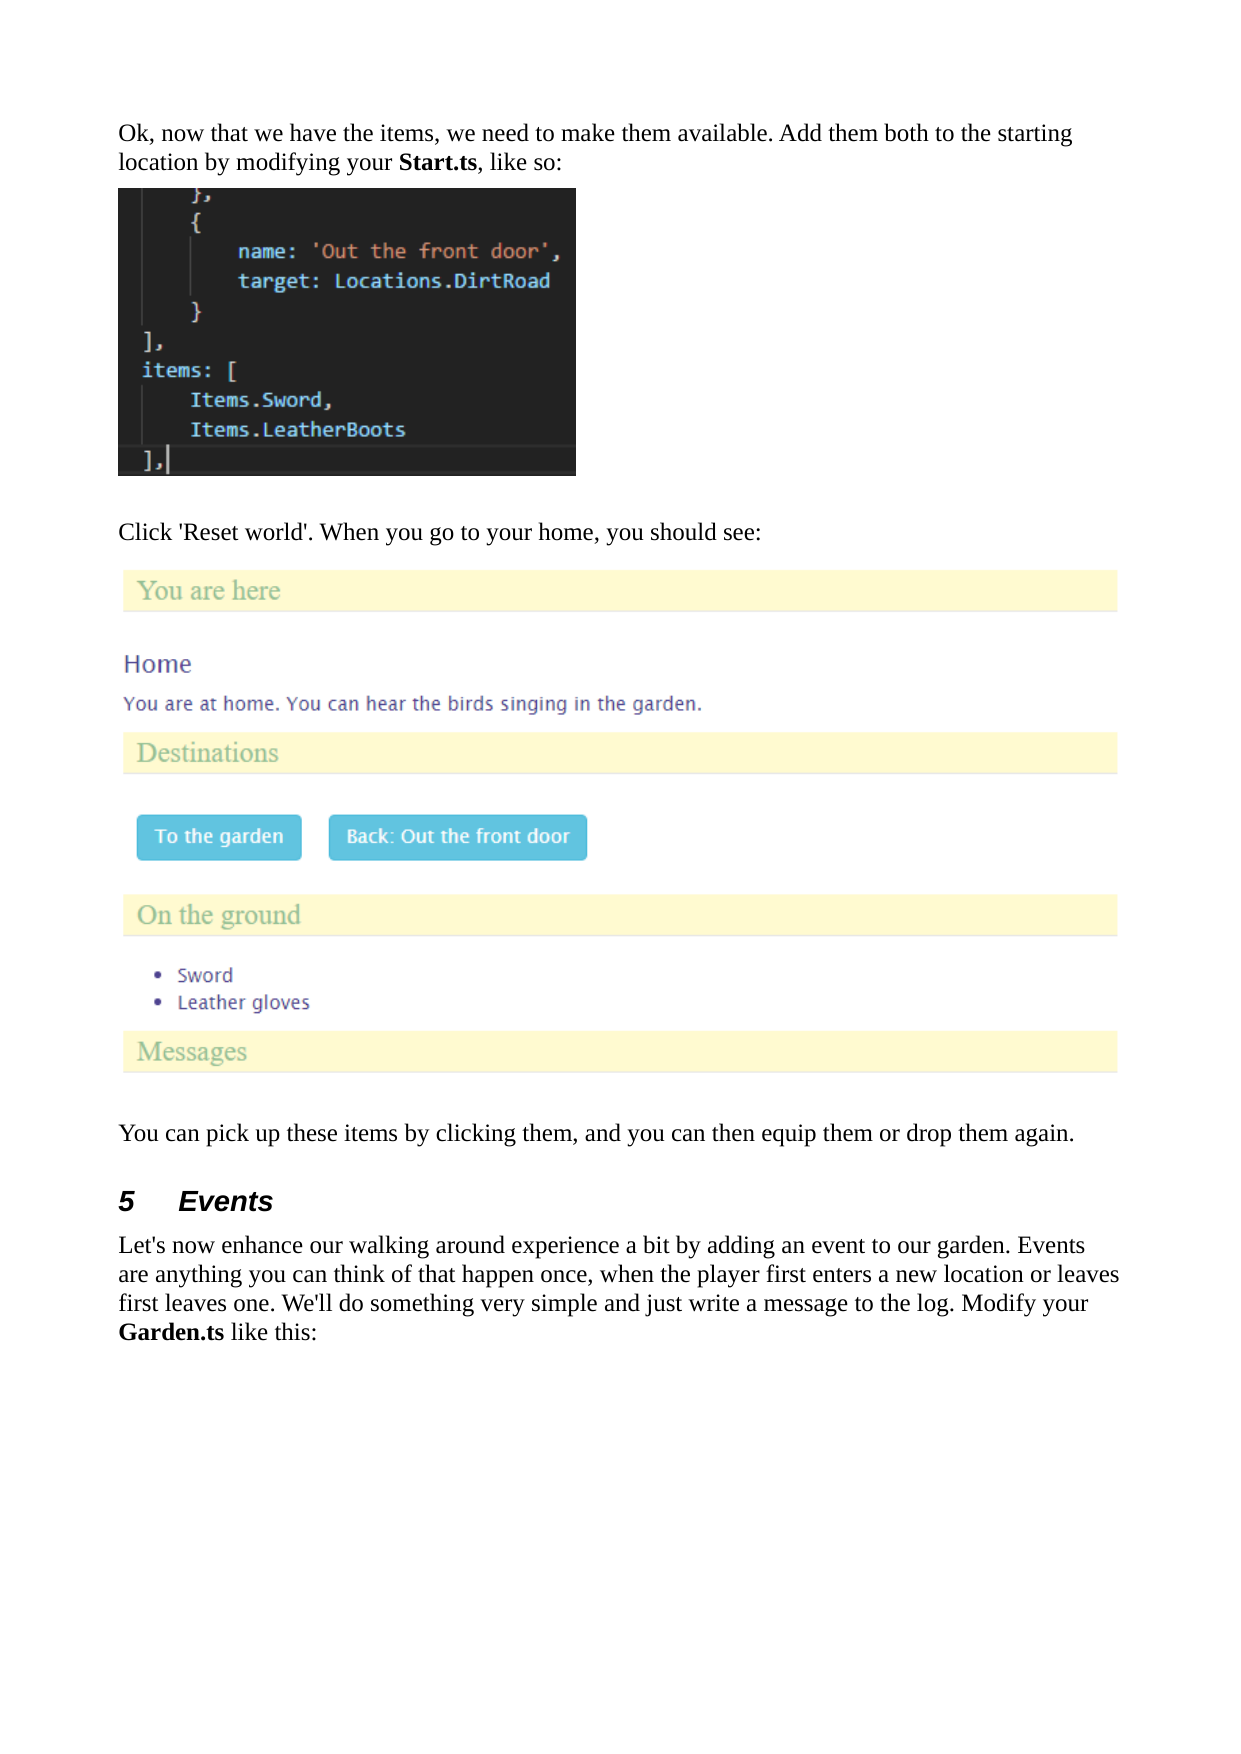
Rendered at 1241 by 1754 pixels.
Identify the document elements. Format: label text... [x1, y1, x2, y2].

text Click 'Reset world'. When you go to your home, you should see: [118, 517, 1122, 546]
text Let's now enhance our walking around experience a bit by adding an event to our garden. Events are anything you can think of that happen once, when the player first enters a new location or leaves first leaves one. We'll do something very simple and just write a message to the log. Modify your Garden.ts like this: [118, 1231, 1122, 1346]
text You can pick up these items by clicking them, and you can then equip them or drop them again. [118, 1118, 1122, 1147]
text Ok, now that we have the items, we need to make them available. Add them both to the starting location by modifying your Start.ts, like so: [118, 118, 1122, 176]
subtitle Events [118, 1184, 1122, 1218]
